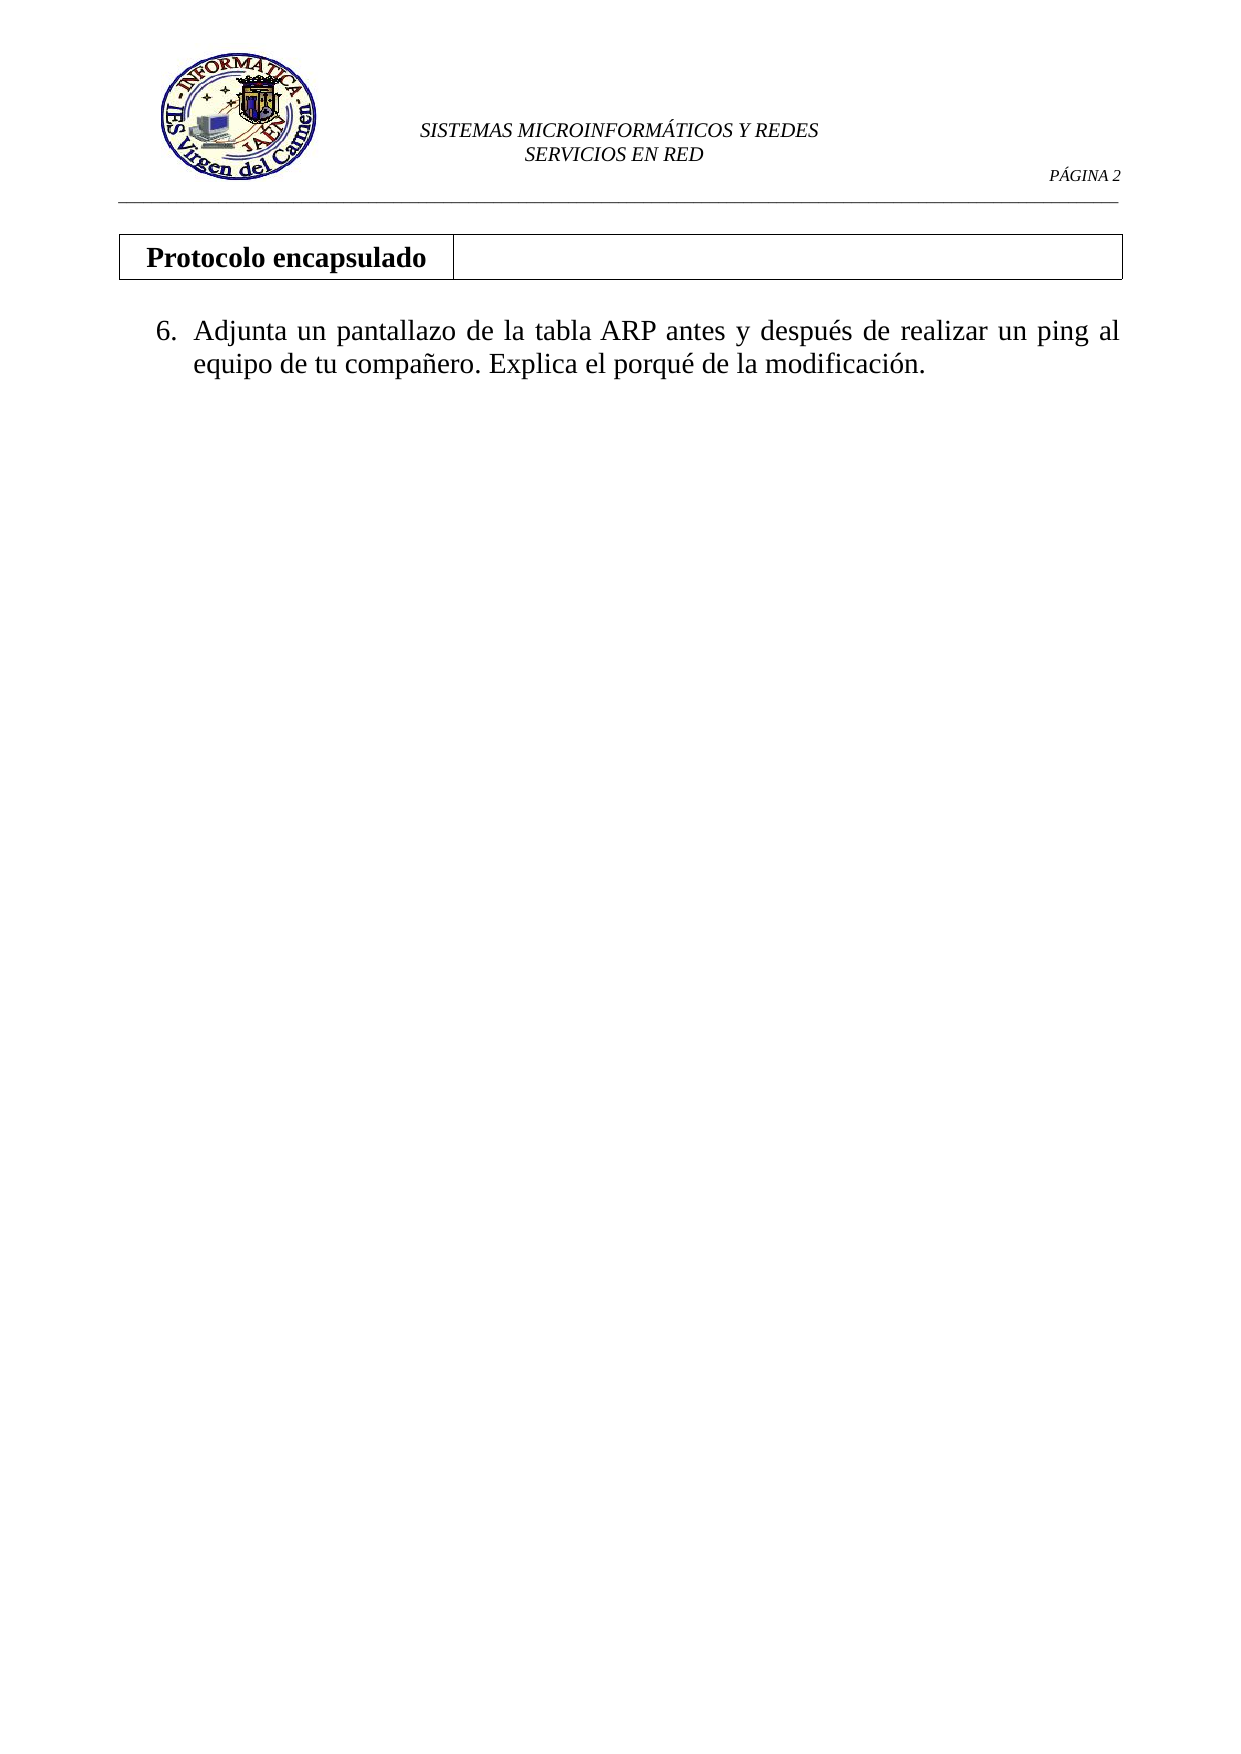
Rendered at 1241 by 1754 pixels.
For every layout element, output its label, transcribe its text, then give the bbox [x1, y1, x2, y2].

table_cell [454, 235, 1122, 279]
list Adjunta un pantallazo de la tabla ARP antes y después de realizar un ping al equipo de tu compañero. Explica el porqué de la modificación. [156, 313, 1122, 380]
picture [161, 43, 319, 182]
table_cell Protocolo encapsulado [120, 235, 453, 279]
